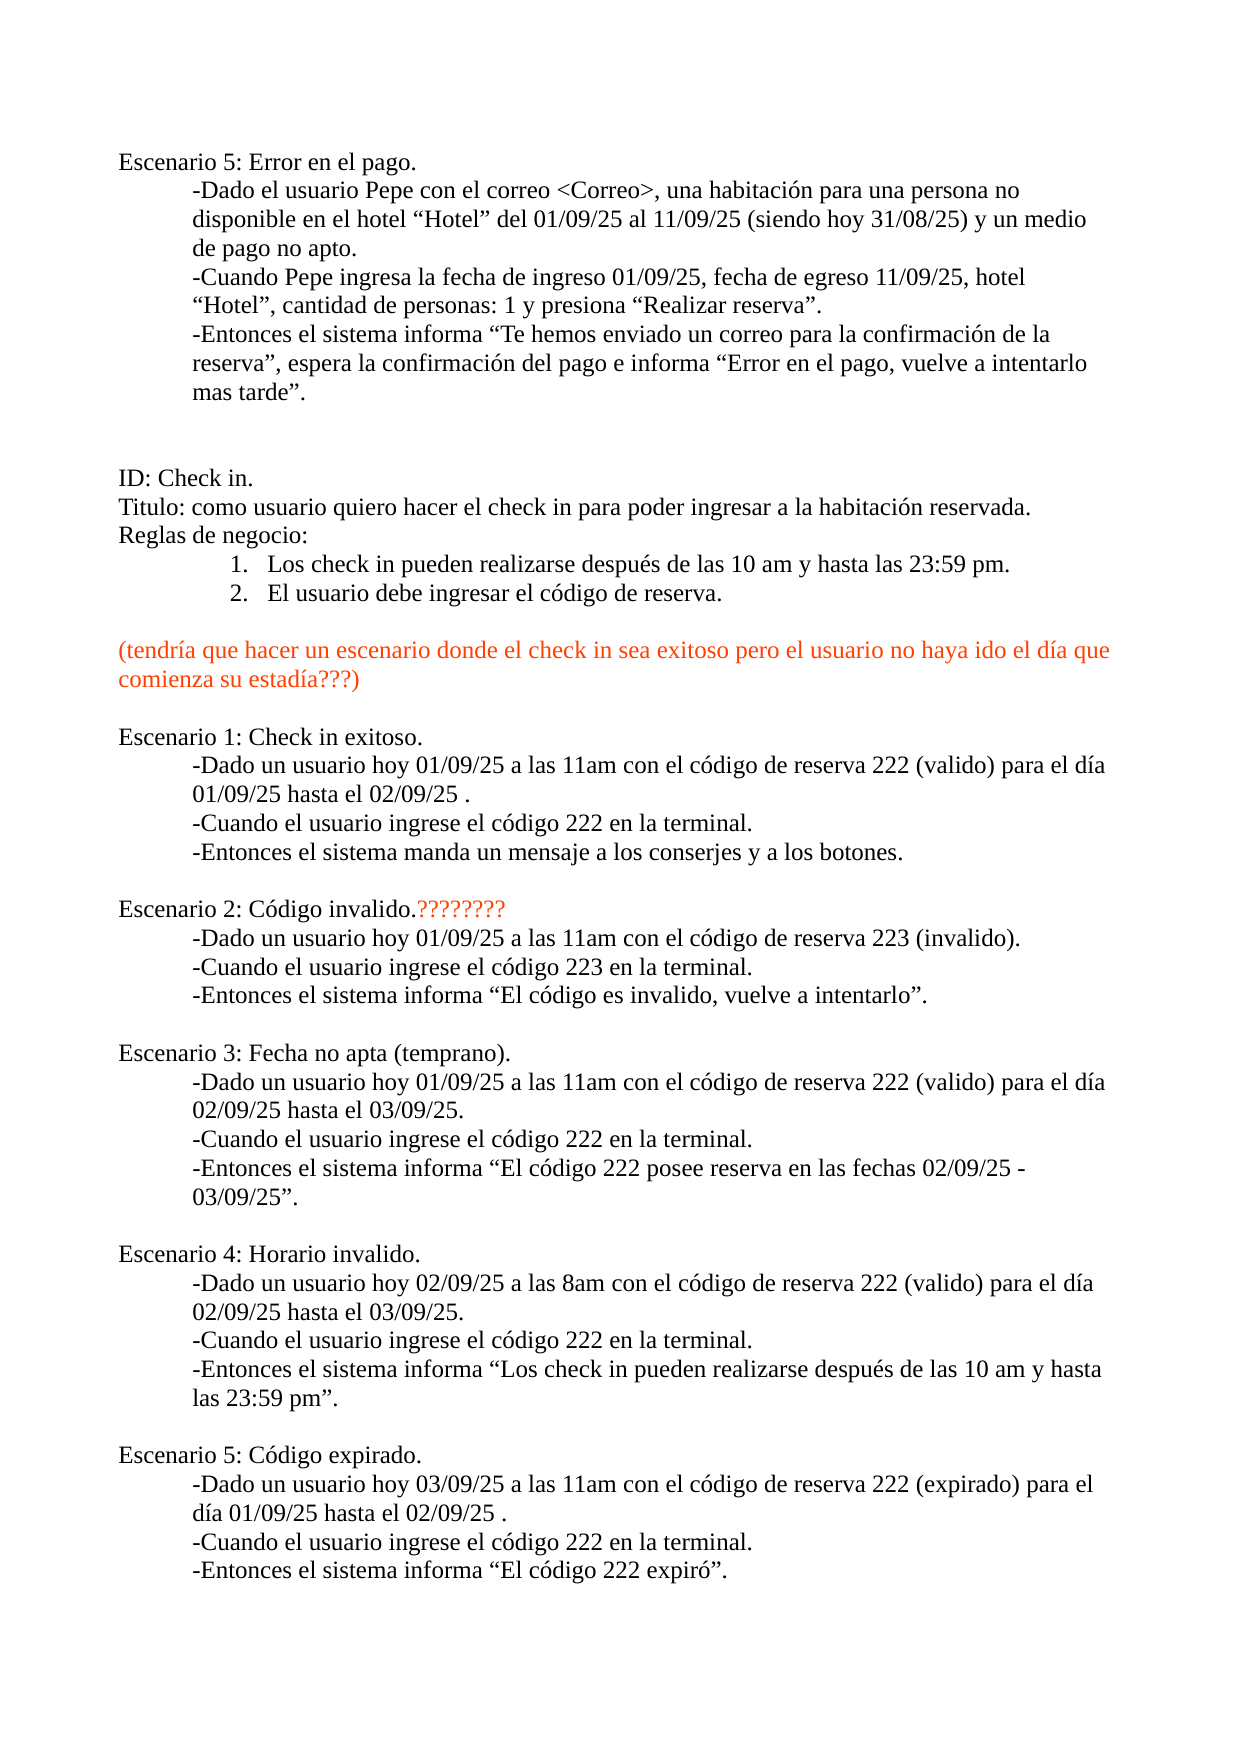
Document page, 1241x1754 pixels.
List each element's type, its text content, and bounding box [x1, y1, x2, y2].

text Escenario 5: Error en el pago. [118, 147, 1122, 176]
text -Entonces el sistema informa “El código 222 posee reserva en las fechas 02/09/25 - 03/09/25”. [118, 1153, 1122, 1211]
text -Dado un usuario hoy 01/09/25 a las 11am con el código de reserva 223 (invalido). [118, 923, 1122, 952]
text -Cuando el usuario ingrese el código 222 en la terminal. [118, 1124, 1122, 1153]
text -Cuando Pepe ingresa la fecha de ingreso 01/09/25, fecha de egreso 11/09/25, hotel “Hotel”, cantidad de personas: 1 y presiona “Realizar reserva”. [118, 262, 1122, 319]
text Reglas de negocio: [118, 521, 1122, 549]
text -Cuando el usuario ingrese el código 223 en la terminal. [118, 952, 1122, 981]
text -Dado un usuario hoy 01/09/25 a las 11am con el código de reserva 222 (valido) para el día 01/09/25 hasta el 02/09/25 . [118, 751, 1122, 808]
text -Dado un usuario hoy 02/09/25 a las 8am con el código de reserva 222 (valido) para el día 02/09/25 hasta el 03/09/25. [118, 1268, 1122, 1326]
text Escenario 3: Fecha no apta (temprano). [118, 1038, 1122, 1067]
text -Cuando el usuario ingrese el código 222 en la terminal. [118, 1326, 1122, 1354]
text Escenario 5: Código expirado. -Dado un usuario hoy 03/09/25 a las 11am con el código de reserva 222 (expirado) para el día 01/09/25 hasta el 02/09/25 . [118, 1441, 1122, 1527]
text Titulo: como usuario quiero hacer el check in para poder ingresar a la habitación reservada. [118, 492, 1122, 521]
text -Cuando el usuario ingrese el código 222 en la terminal. [118, 808, 1122, 837]
text ID: Check in. [118, 463, 1122, 492]
text -Dado un usuario hoy 01/09/25 a las 11am con el código de reserva 222 (valido) para el día 02/09/25 hasta el 03/09/25. [118, 1067, 1122, 1124]
list El usuario debe ingresar el código de reserva. [229, 578, 1122, 607]
text -Entonces el sistema informa “Los check in pueden realizarse después de las 10 am y hasta las 23:59 pm”. [118, 1354, 1122, 1412]
text Escenario 2: Código invalido.???????? [118, 894, 1122, 923]
text -Entonces el sistema informa “Te hemos enviado un correo para la confirmación de la reserva”, espera la confirmación del pago e informa “Error en el pago, vuelve a intentarlo mas tarde”. [118, 319, 1122, 406]
text Escenario 1: Check in exitoso. [118, 722, 1122, 751]
text -Cuando el usuario ingrese el código 222 en la terminal. [118, 1527, 1122, 1556]
list Los check in pueden realizarse después de las 10 am y hasta las 23:59 pm. [229, 549, 1122, 578]
text -Entonces el sistema manda un mensaje a los conserjes y a los botones. [118, 837, 1122, 866]
text -Entonces el sistema informa “El código 222 expiró”. [118, 1556, 1122, 1584]
text -Dado el usuario Pepe con el correo <Correo>, una habitación para una persona no disponible en el hotel “Hotel” del 01/09/25 al 11/09/25 (siendo hoy 31/08/25) y un medio de pago no apto. [118, 176, 1122, 262]
text Escenario 4: Horario invalido. [118, 1239, 1122, 1268]
text (tendría que hacer un escenario donde el check in sea exitoso pero el usuario no haya ido el día que comienza su estadía???) [118, 636, 1122, 693]
text -Entonces el sistema informa “El código es invalido, vuelve a intentarlo”. [118, 981, 1122, 1009]
